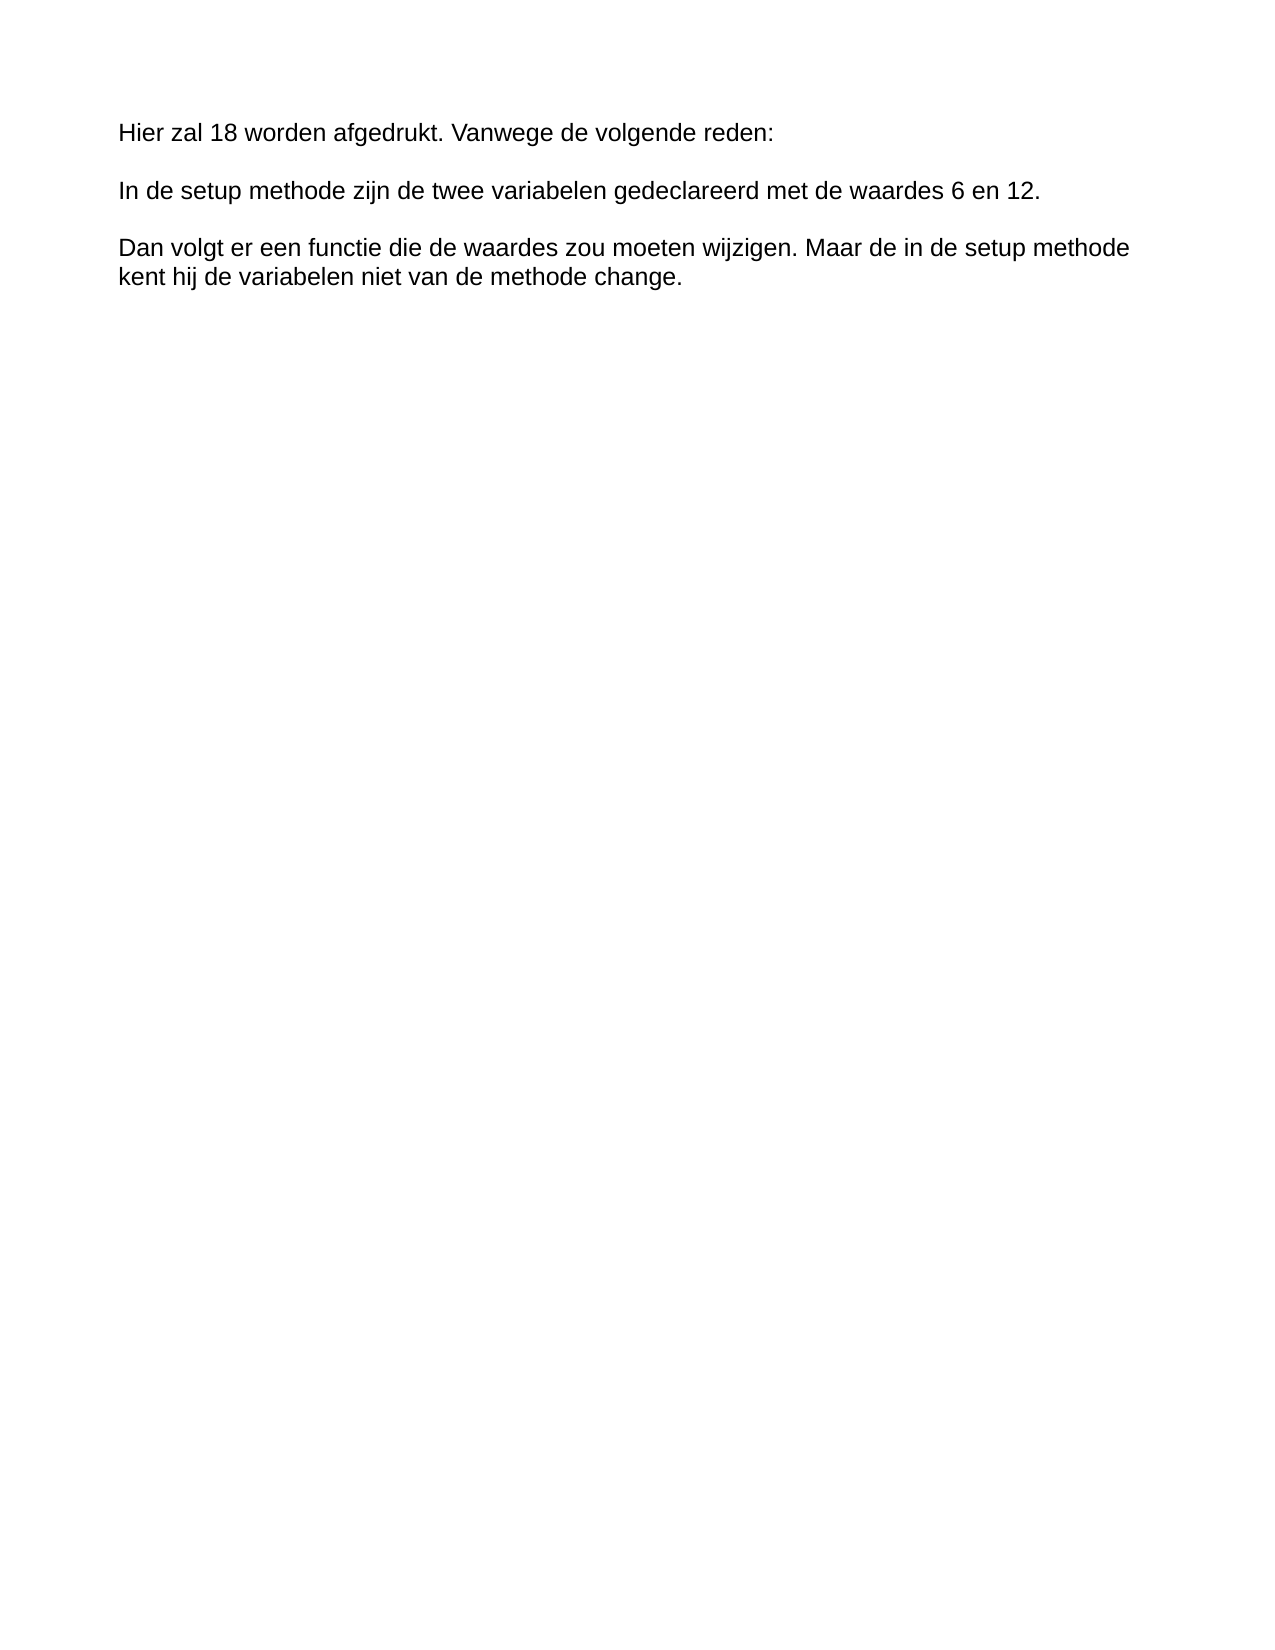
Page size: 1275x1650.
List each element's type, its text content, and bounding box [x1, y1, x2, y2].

text Hier zal 18 worden afgedrukt. Vanwege de volgende reden: [118, 118, 1157, 147]
text In de setup methode zijn de twee variabelen gedeclareerd met de waardes 6 en 12. [118, 176, 1157, 204]
text Dan volgt er een functie die de waardes zou moeten wijzigen. Maar de in de setup methode kent hij de variabelen niet van de methode change. [118, 233, 1157, 291]
